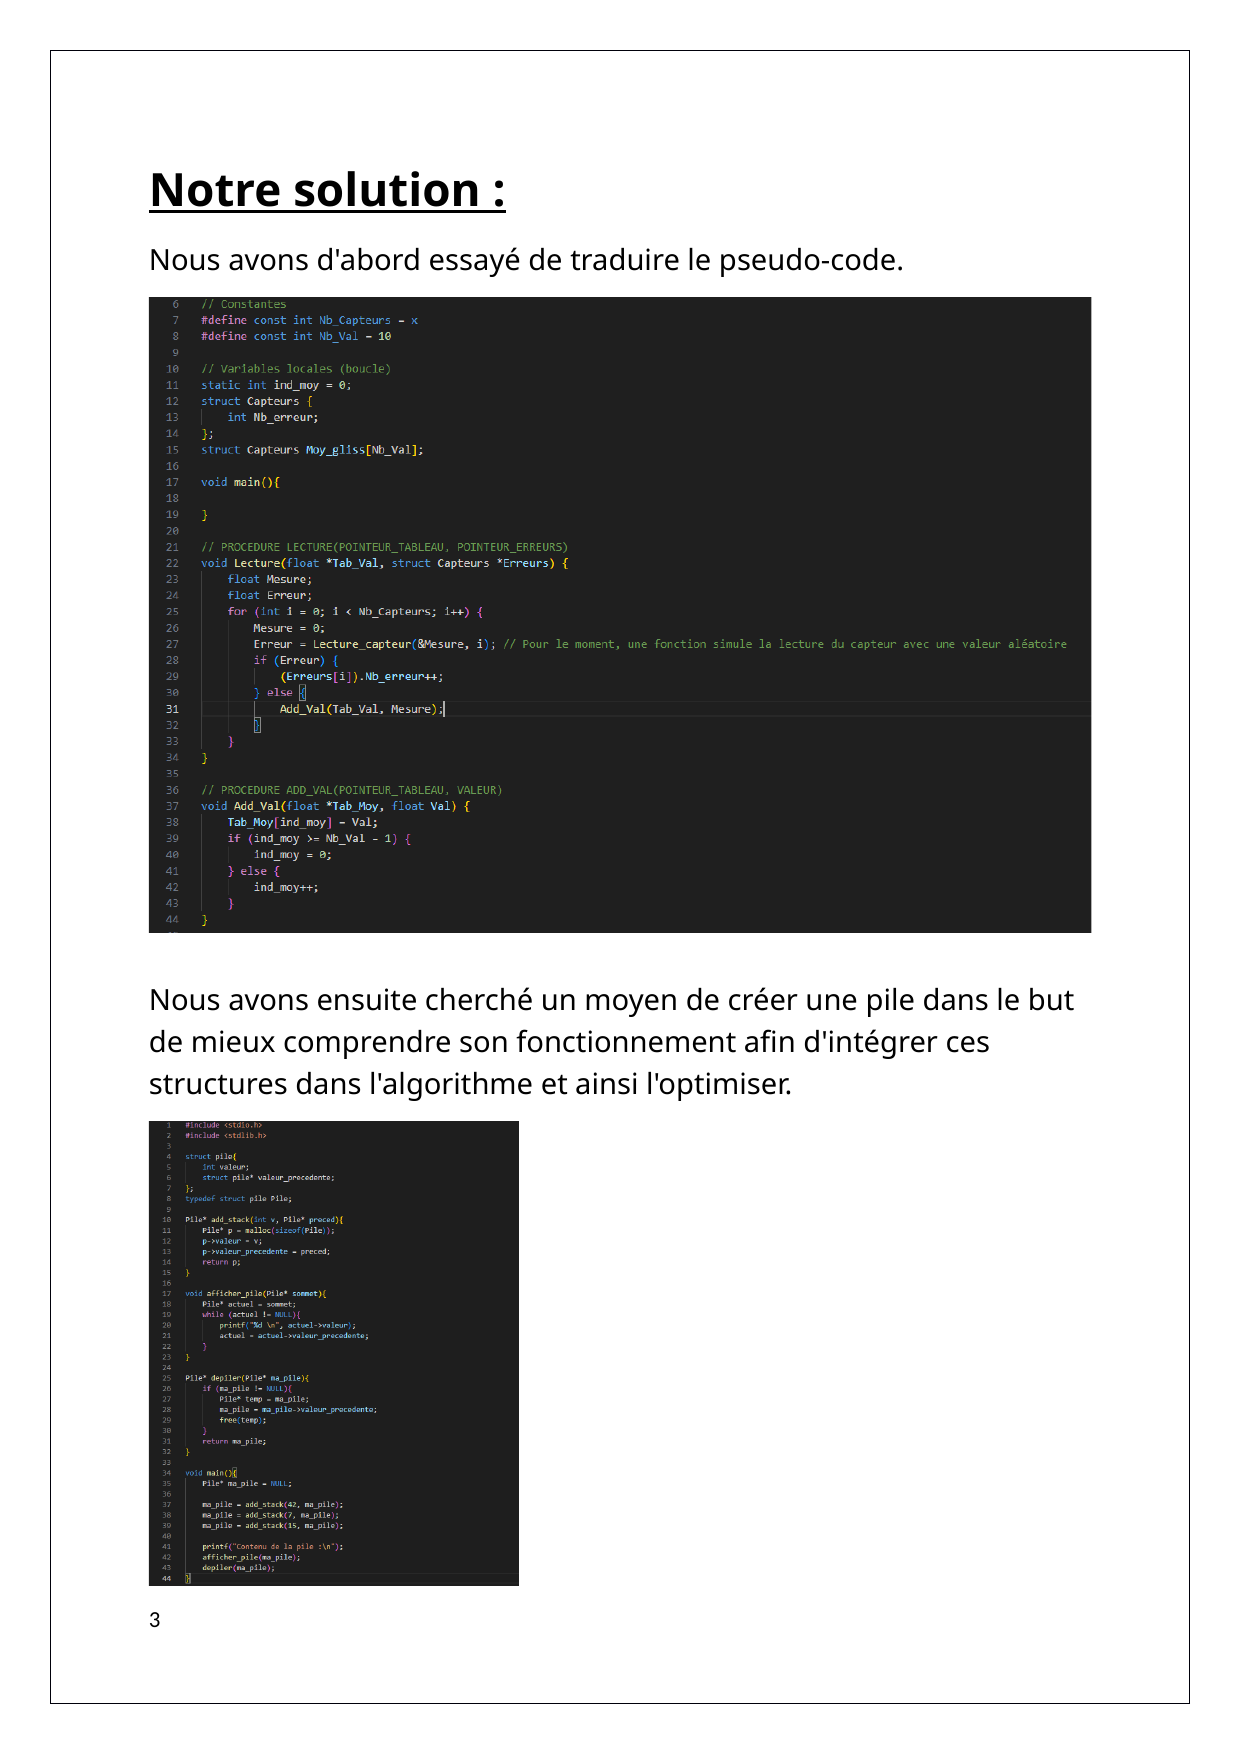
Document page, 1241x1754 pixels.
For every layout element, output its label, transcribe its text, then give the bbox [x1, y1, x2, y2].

text Nous avons d'abord essayé de traduire le pseudo-code. [149, 239, 1092, 279]
text Notre solution : [149, 157, 1092, 219]
text Nous avons ensuite cherché un moyen de créer une pile dans le but de mieux comprendre son fonctionnement afin d'intégrer ces structures dans l'algorithme et ainsi l'optimiser. [149, 980, 1092, 1103]
